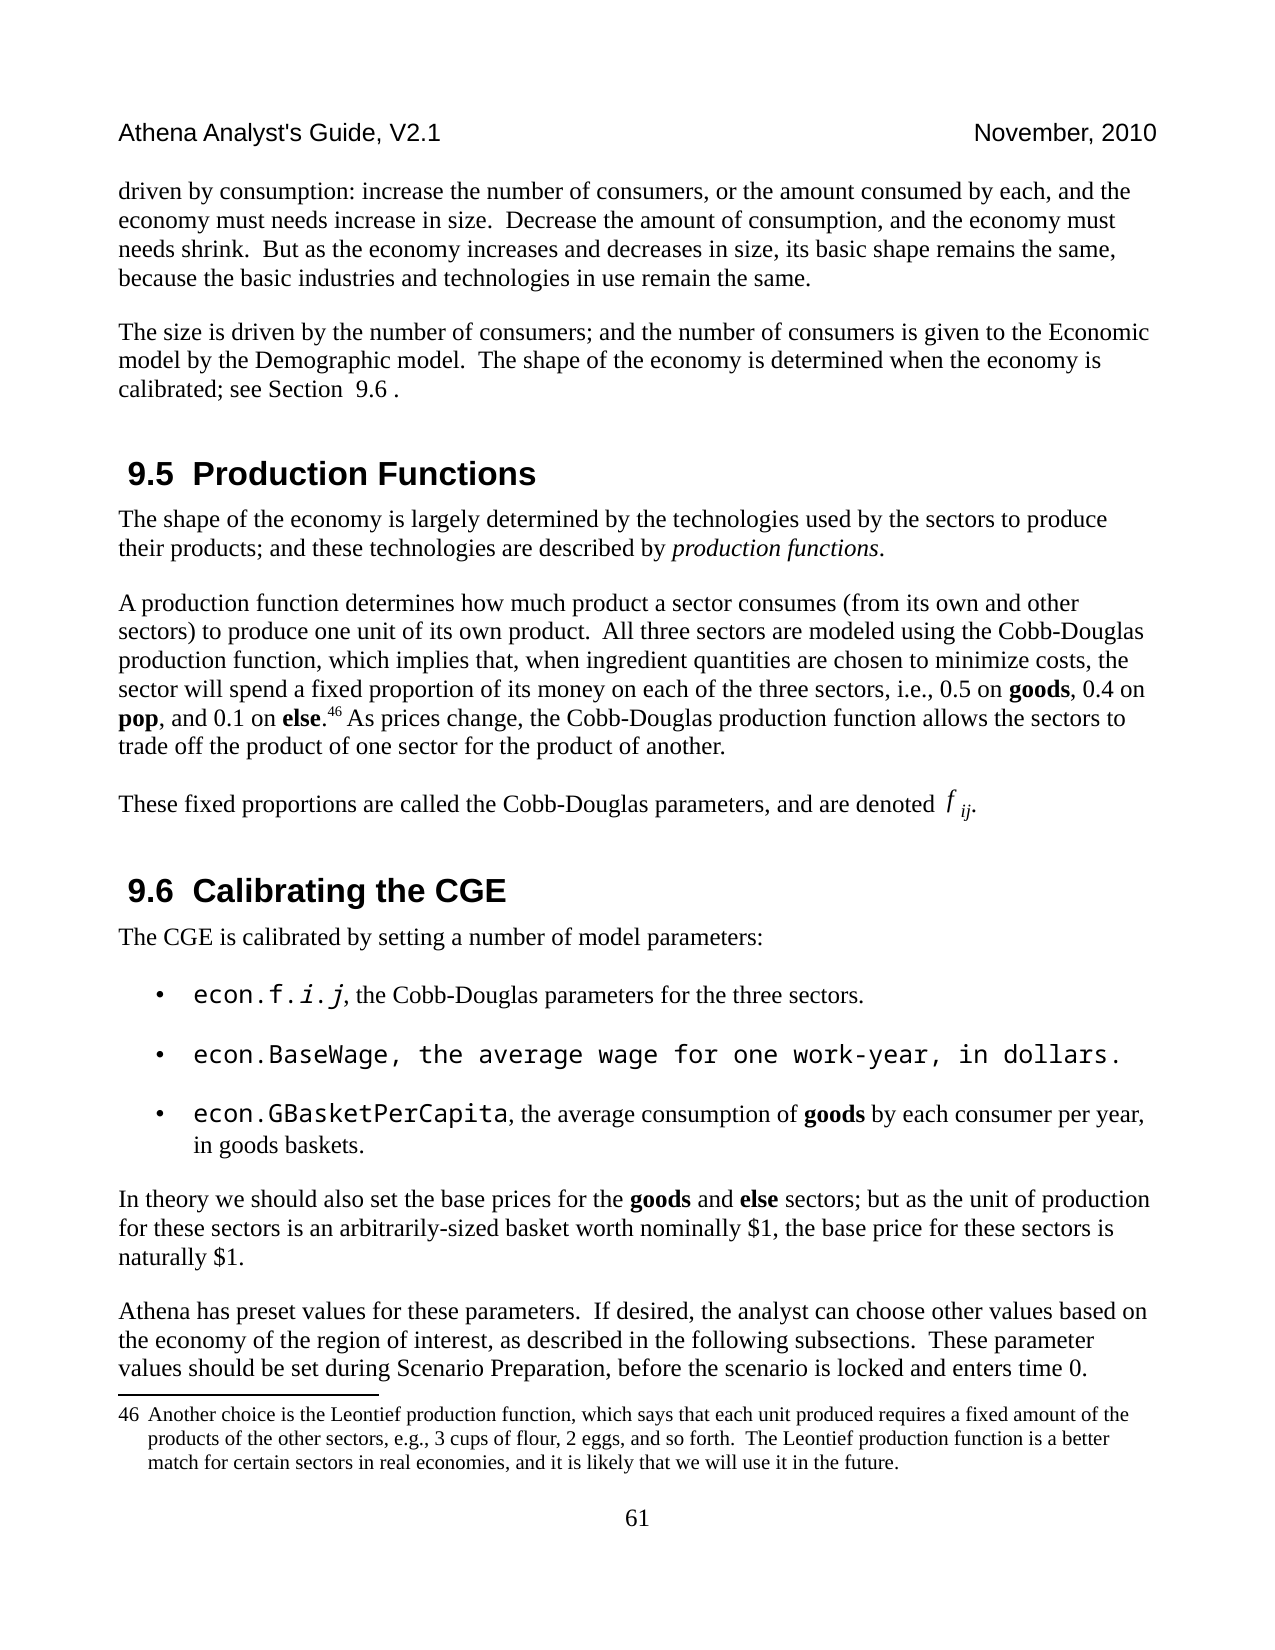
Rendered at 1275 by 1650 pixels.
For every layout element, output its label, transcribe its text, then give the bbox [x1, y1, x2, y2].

text The CGE is calibrated by setting a number of model parameters: [118, 922, 1157, 951]
text In theory we should also set the base prices for the goods and else sectors; but as the unit of production for these sectors is an arbitrarily-sized basket worth nominally $1, the base price for these sectors is naturally $1. [118, 1184, 1157, 1271]
list econ.BaseWage, the average wage for one work-year, in dollars. [156, 1036, 1157, 1070]
text A production function determines how much product a sector consumes (from its own and other sectors) to produce one unit of its own product. All three sectors are modeled using the Cobb-Douglas production function, which implies that, when ingredient quantities are chosen to minimize costs, the sector will spend a fixed proportion of its money on each of the three sectors, i.e., 0.5 on goods, 0.4 on pop, and 0.1 on else. As prices change, the Cobb-Douglas production function allows the sectors to trade off the product of one sector for the product of another. [118, 588, 1157, 760]
text The size is driven by the number of consumers; and the number of consumers is given to the Economic model by the Demographic model. The shape of the economy is determined when the economy is calibrated; see Section 9.6 . [118, 317, 1157, 403]
text Athena has preset values for these parameters. If desired, the analyst can choose other values based on the economy of the region of interest, as described in the following subsections. These parameter values should be set during Scenario Preparation, before the scenario is locked and enters time 0. [118, 1296, 1157, 1382]
subtitle Calibrating the CGE [118, 872, 1157, 910]
list econ.GBasketPerCapita, the average consumption of goods by each consumer per year, in goods baskets. [156, 1096, 1157, 1159]
text These fixed proportions are called the Cobb-Douglas parameters, and are denoted . [118, 786, 1157, 821]
subtitle Production Functions [118, 454, 1157, 492]
text The shape of the economy is largely determined by the technologies used by the sectors to produce their products; and these technologies are described by production functions. [118, 504, 1157, 562]
list econ.f.i.j, the Cobb-Douglas parameters for the three sectors. [156, 977, 1157, 1011]
text Another choice is the Leontief production function, which says that each unit produced requires a fixed amount of the products of the other sectors, e.g., 3 cups of flour, 2 eggs, and so forth. The Leontief production function is a better match for certain sectors in real economies, and it is likely that we will use it in the future. [118, 1401, 1157, 1474]
text driven by consumption: increase the number of consumers, or the amount consumed by each, and the economy must needs increase in size. Decrease the amount of consumption, and the economy must needs shrink. But as the economy increases and decreases in size, its basic shape remains the same, because the basic industries and technologies in use remain the same. [118, 176, 1157, 291]
